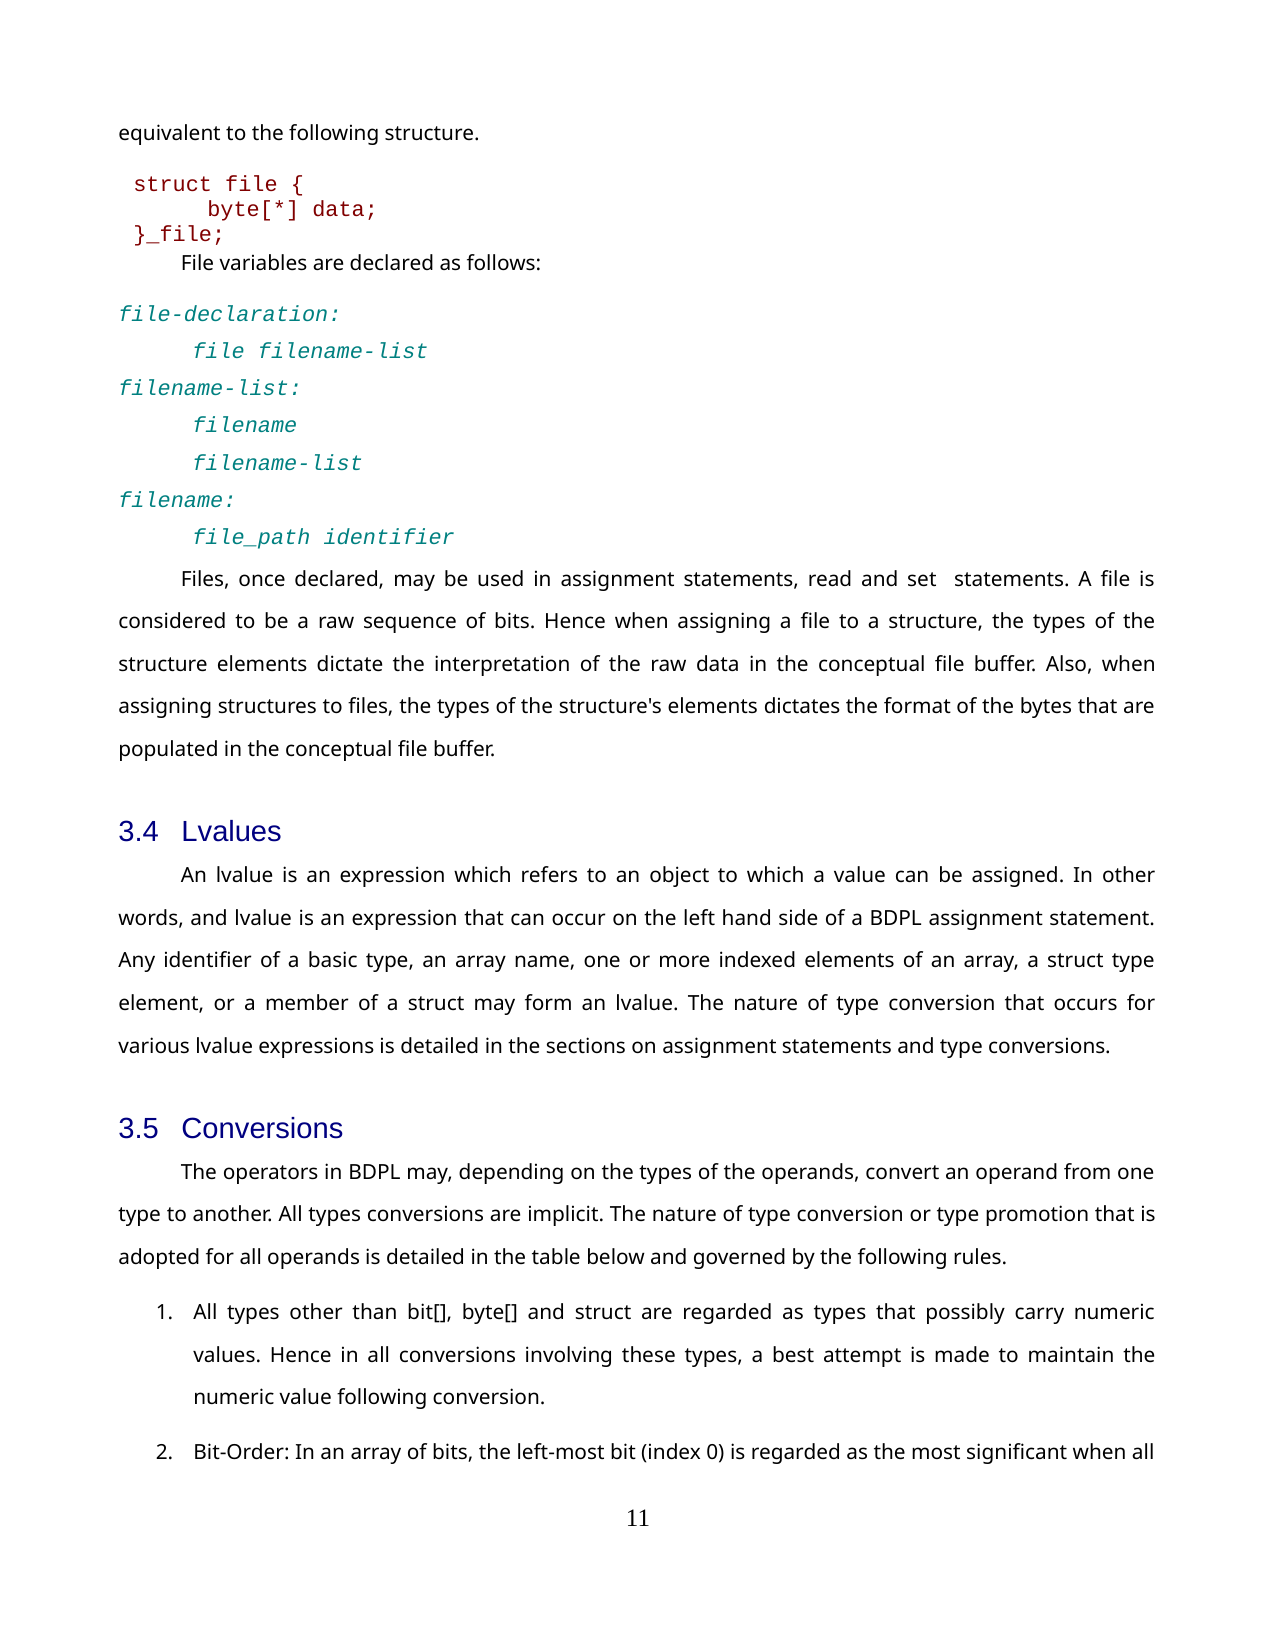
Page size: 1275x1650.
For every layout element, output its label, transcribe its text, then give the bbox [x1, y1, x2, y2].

text filename-list [118, 452, 1157, 477]
text The operators in BDPL may, depending on the types of the operands, convert an operand from one type to another. All types conversions are implicit. The nature of type conversion or type promotion that is adopted for all operands is detailed in the table below and governed by the following rules. [118, 1157, 1157, 1271]
text filename-list: [118, 377, 1157, 402]
text File variables are declared as follows: [118, 248, 1157, 276]
text file filename-list [118, 340, 1157, 365]
text }_file; [133, 223, 1157, 248]
subtitle Lvalues [118, 814, 1157, 848]
text byte[*] data; [133, 198, 1157, 223]
text Files, once declared, may be used in assignment statements, read and set statements. A file is considered to be a raw sequence of bits. Hence when assigning a file to a structure, the types of the structure elements dictate the interpretation of the raw data in the conceptual file buffer. Also, when assigning structures to files, the types of the structure's elements dictates the format of the bytes that are populated in the conceptual file buffer. [118, 564, 1157, 763]
text An lvalue is an expression which refers to an object to which a value can be assigned. In other words, and lvalue is an expression that can occur on the left hand side of a BDPL assignment statement. Any identifier of a basic type, an array name, one or more indexed elements of an array, a struct type element, or a member of a struct may form an lvalue. The nature of type conversion that occurs for various lvalue expressions is detailed in the sections on assignment statements and type conversions. [118, 860, 1157, 1059]
subtitle Conversions [118, 1111, 1157, 1144]
text struct file { [133, 173, 1157, 198]
text equivalent to the following structure. [118, 118, 1157, 147]
text file-declaration: [118, 303, 1157, 327]
list All types other than bit[], byte[] and struct are regarded as types that possibly carry numeric values. Hence in all conversions involving these types, a best attempt is made to maintain the numeric value following conversion. [156, 1297, 1157, 1411]
text file_path identifier [118, 526, 1157, 551]
list Bit-Order: In an array of bits, the left-most bit (index 0) is regarded as the most significant when all [156, 1437, 1157, 1466]
text filename [118, 414, 1157, 439]
text filename: [118, 489, 1157, 514]
